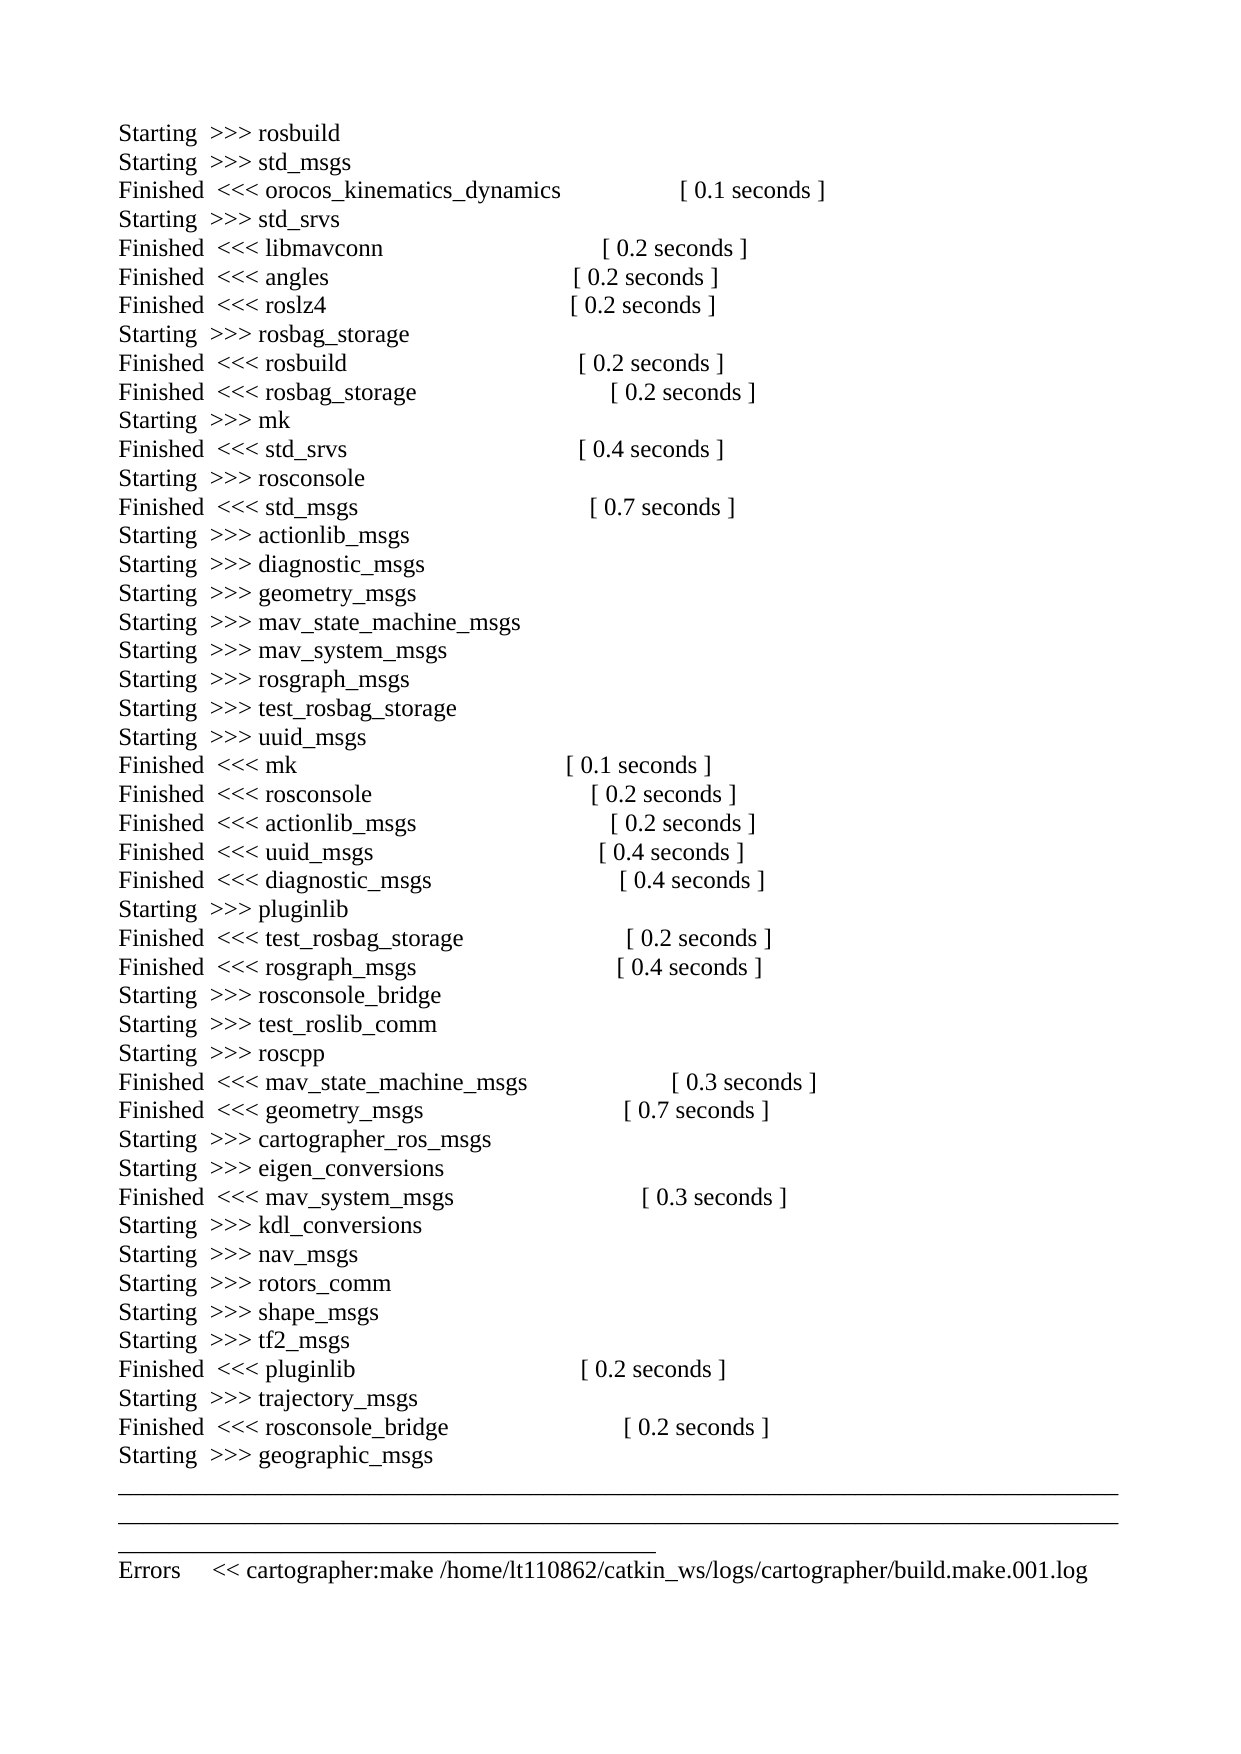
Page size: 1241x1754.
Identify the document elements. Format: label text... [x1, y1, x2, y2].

text Starting >>> cartographer_ros_msgs [118, 1124, 1122, 1153]
text Finished <<< actionlib_msgs [ 0.2 seconds ] [118, 808, 1122, 837]
text ___________________________________________________________________________________________________________________________________________________________________________________________________________ [118, 1469, 1122, 1556]
text Starting >>> roscpp [118, 1038, 1122, 1067]
text Finished <<< mk [ 0.1 seconds ] [118, 751, 1122, 779]
text Starting >>> shape_msgs [118, 1297, 1122, 1326]
text Finished <<< angles [ 0.2 seconds ] [118, 262, 1122, 291]
text Starting >>> mav_system_msgs [118, 636, 1122, 664]
text Finished <<< std_msgs [ 0.7 seconds ] [118, 492, 1122, 521]
text Finished <<< std_srvs [ 0.4 seconds ] [118, 434, 1122, 463]
text Starting >>> uuid_msgs [118, 722, 1122, 751]
text Starting >>> rosbuild [118, 118, 1122, 147]
text Starting >>> rosgraph_msgs [118, 664, 1122, 693]
text Starting >>> mav_state_machine_msgs [118, 607, 1122, 636]
text Starting >>> geographic_msgs [118, 1441, 1122, 1469]
text Finished <<< rosbag_storage [ 0.2 seconds ] [118, 377, 1122, 406]
text Finished <<< mav_system_msgs [ 0.3 seconds ] [118, 1182, 1122, 1211]
text Starting >>> tf2_msgs [118, 1326, 1122, 1354]
text Starting >>> rosconsole_bridge [118, 981, 1122, 1009]
text Starting >>> rosconsole [118, 463, 1122, 492]
text Starting >>> kdl_conversions [118, 1211, 1122, 1239]
text Finished <<< diagnostic_msgs [ 0.4 seconds ] [118, 866, 1122, 894]
text Finished <<< orocos_kinematics_dynamics [ 0.1 seconds ] [118, 176, 1122, 204]
text Finished <<< mav_state_machine_msgs [ 0.3 seconds ] [118, 1067, 1122, 1096]
text Starting >>> std_srvs [118, 204, 1122, 233]
text Starting >>> diagnostic_msgs [118, 549, 1122, 578]
text Starting >>> rotors_comm [118, 1268, 1122, 1297]
text Errors << cartographer:make /home/lt110862/catkin_ws/logs/cartographer/build.make.001.log [118, 1556, 1122, 1584]
text Starting >>> actionlib_msgs [118, 521, 1122, 549]
text Starting >>> std_msgs [118, 147, 1122, 176]
text Starting >>> eigen_conversions [118, 1153, 1122, 1182]
text Starting >>> rosbag_storage [118, 319, 1122, 348]
text Starting >>> test_roslib_comm [118, 1009, 1122, 1038]
text Finished <<< uuid_msgs [ 0.4 seconds ] [118, 837, 1122, 866]
text Finished <<< roslz4 [ 0.2 seconds ] [118, 291, 1122, 319]
text Finished <<< rosgraph_msgs [ 0.4 seconds ] [118, 952, 1122, 981]
text Starting >>> nav_msgs [118, 1239, 1122, 1268]
text Finished <<< test_rosbag_storage [ 0.2 seconds ] [118, 923, 1122, 952]
text Finished <<< rosbuild [ 0.2 seconds ] [118, 348, 1122, 377]
text Finished <<< geometry_msgs [ 0.7 seconds ] [118, 1096, 1122, 1124]
text Starting >>> trajectory_msgs [118, 1383, 1122, 1412]
text Starting >>> geometry_msgs [118, 578, 1122, 607]
text Finished <<< pluginlib [ 0.2 seconds ] [118, 1354, 1122, 1383]
text Starting >>> pluginlib [118, 894, 1122, 923]
text Finished <<< rosconsole_bridge [ 0.2 seconds ] [118, 1412, 1122, 1441]
text Starting >>> test_rosbag_storage [118, 693, 1122, 722]
text Finished <<< libmavconn [ 0.2 seconds ] [118, 233, 1122, 262]
text Finished <<< rosconsole [ 0.2 seconds ] [118, 779, 1122, 808]
text Starting >>> mk [118, 406, 1122, 434]
